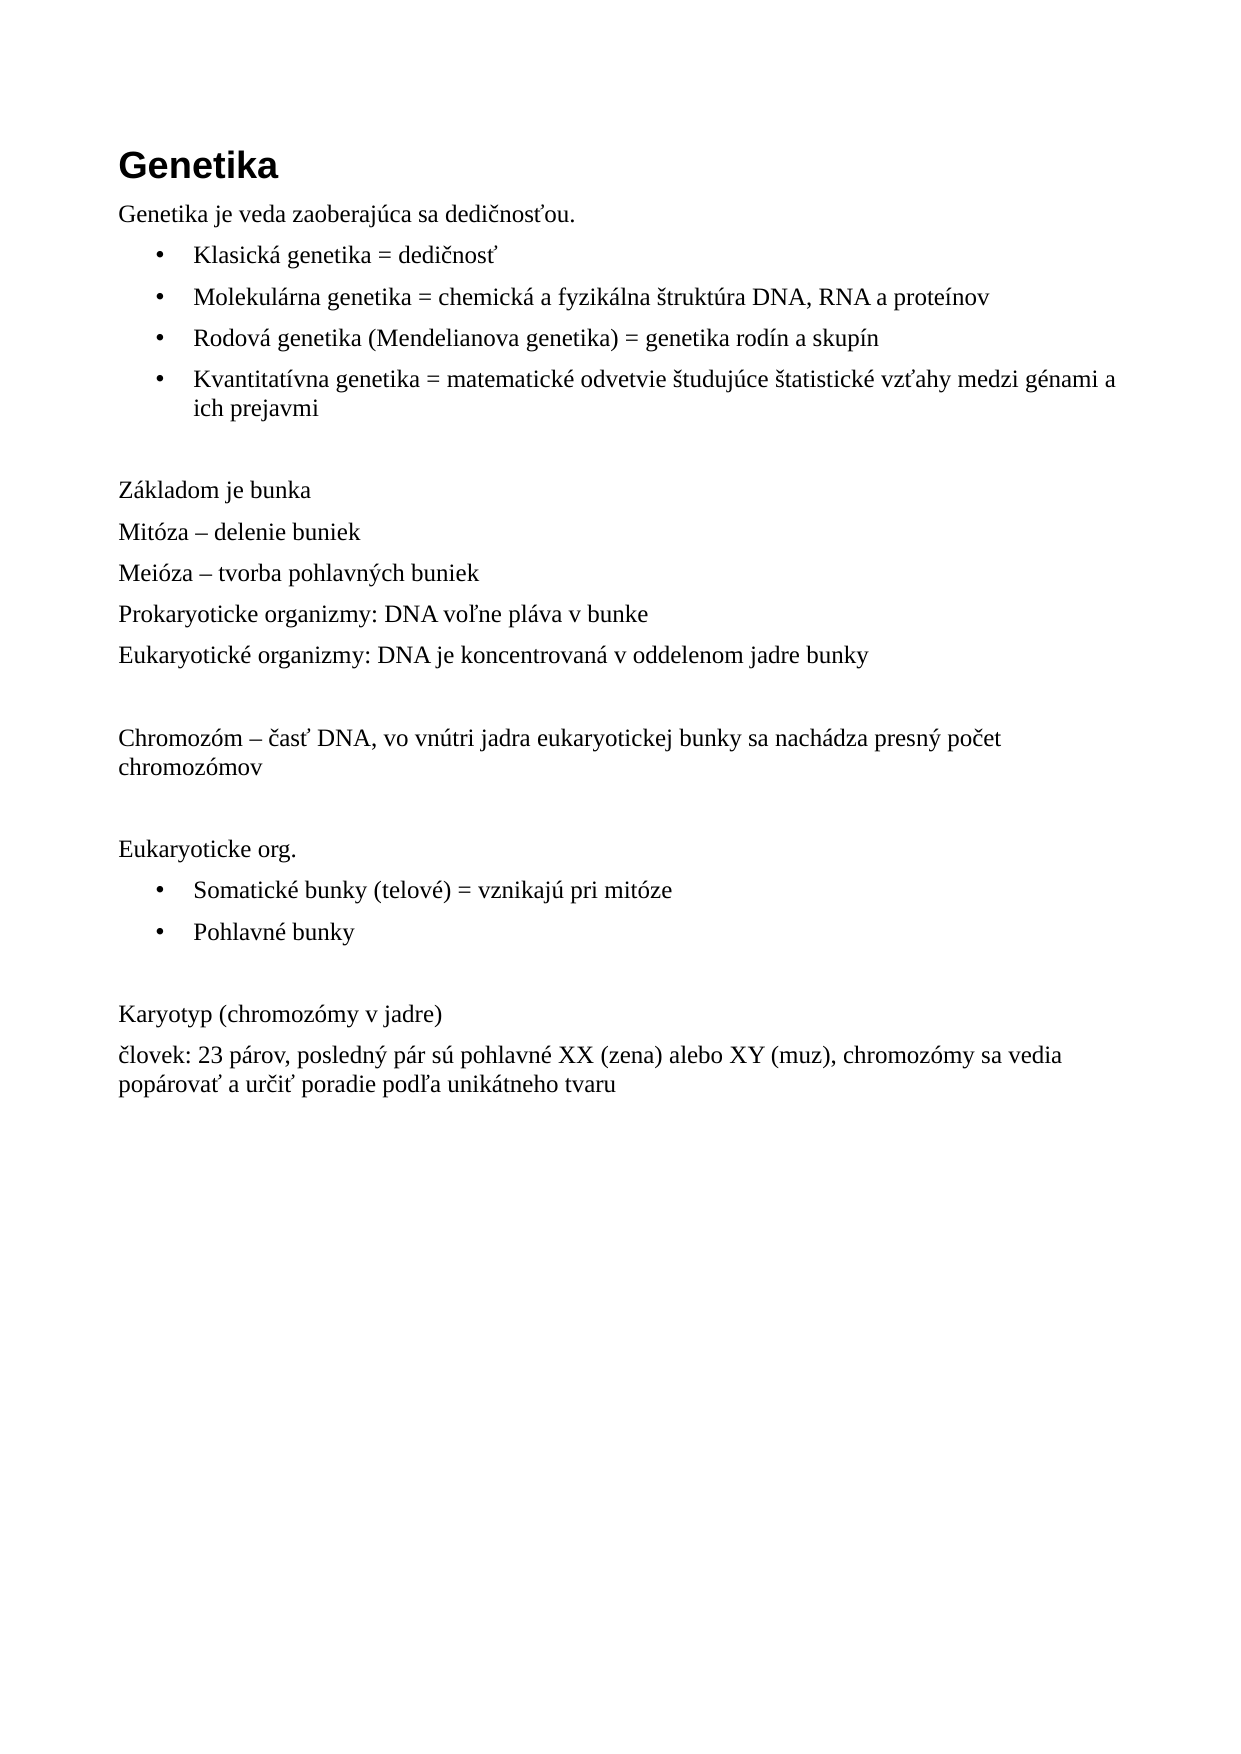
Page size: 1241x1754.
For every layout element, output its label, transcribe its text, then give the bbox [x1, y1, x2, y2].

text Základom je bunka [118, 476, 1122, 504]
text Eukaryotické organizmy: DNA je koncentrovaná v oddelenom jadre bunky [118, 641, 1122, 669]
list Pohlavné bunky [156, 917, 1122, 946]
list Rodová genetika (Mendelianova genetika) = genetika rodín a skupín [156, 323, 1122, 352]
list Molekulárna genetika = chemická a fyzikálna štruktúra DNA, RNA a proteínov [156, 282, 1122, 311]
text Eukaryoticke org. [118, 834, 1122, 863]
list Kvantitatívna genetika = matematické odvetvie študujúce štatistické vzťahy medzi génami a ich prejavmi [156, 364, 1122, 422]
text Genetika je veda zaoberajúca sa dedičnosťou. [118, 199, 1122, 228]
text človek: 23 párov, posledný pár sú pohlavné XX (zena) alebo XY (muz), chromozómy sa vedia popárovať a určiť poradie podľa unikátneho tvaru [118, 1041, 1122, 1098]
list Klasická genetika = dedičnosť [156, 241, 1122, 269]
text Chromozóm – časť DNA, vo vnútri jadra eukaryotickej bunky sa nachádza presný počet chromozómov [118, 723, 1122, 781]
text Mitóza – delenie buniek [118, 517, 1122, 546]
text Karyotyp (chromozómy v jadre) [118, 999, 1122, 1028]
text Prokaryoticke organizmy: DNA voľne pláva v bunke [118, 599, 1122, 628]
list Somatické bunky (telové) = vznikajú pri mitóze [156, 876, 1122, 904]
text Meióza – tvorba pohlavných buniek [118, 558, 1122, 587]
subtitle Genetika [118, 143, 1122, 187]
